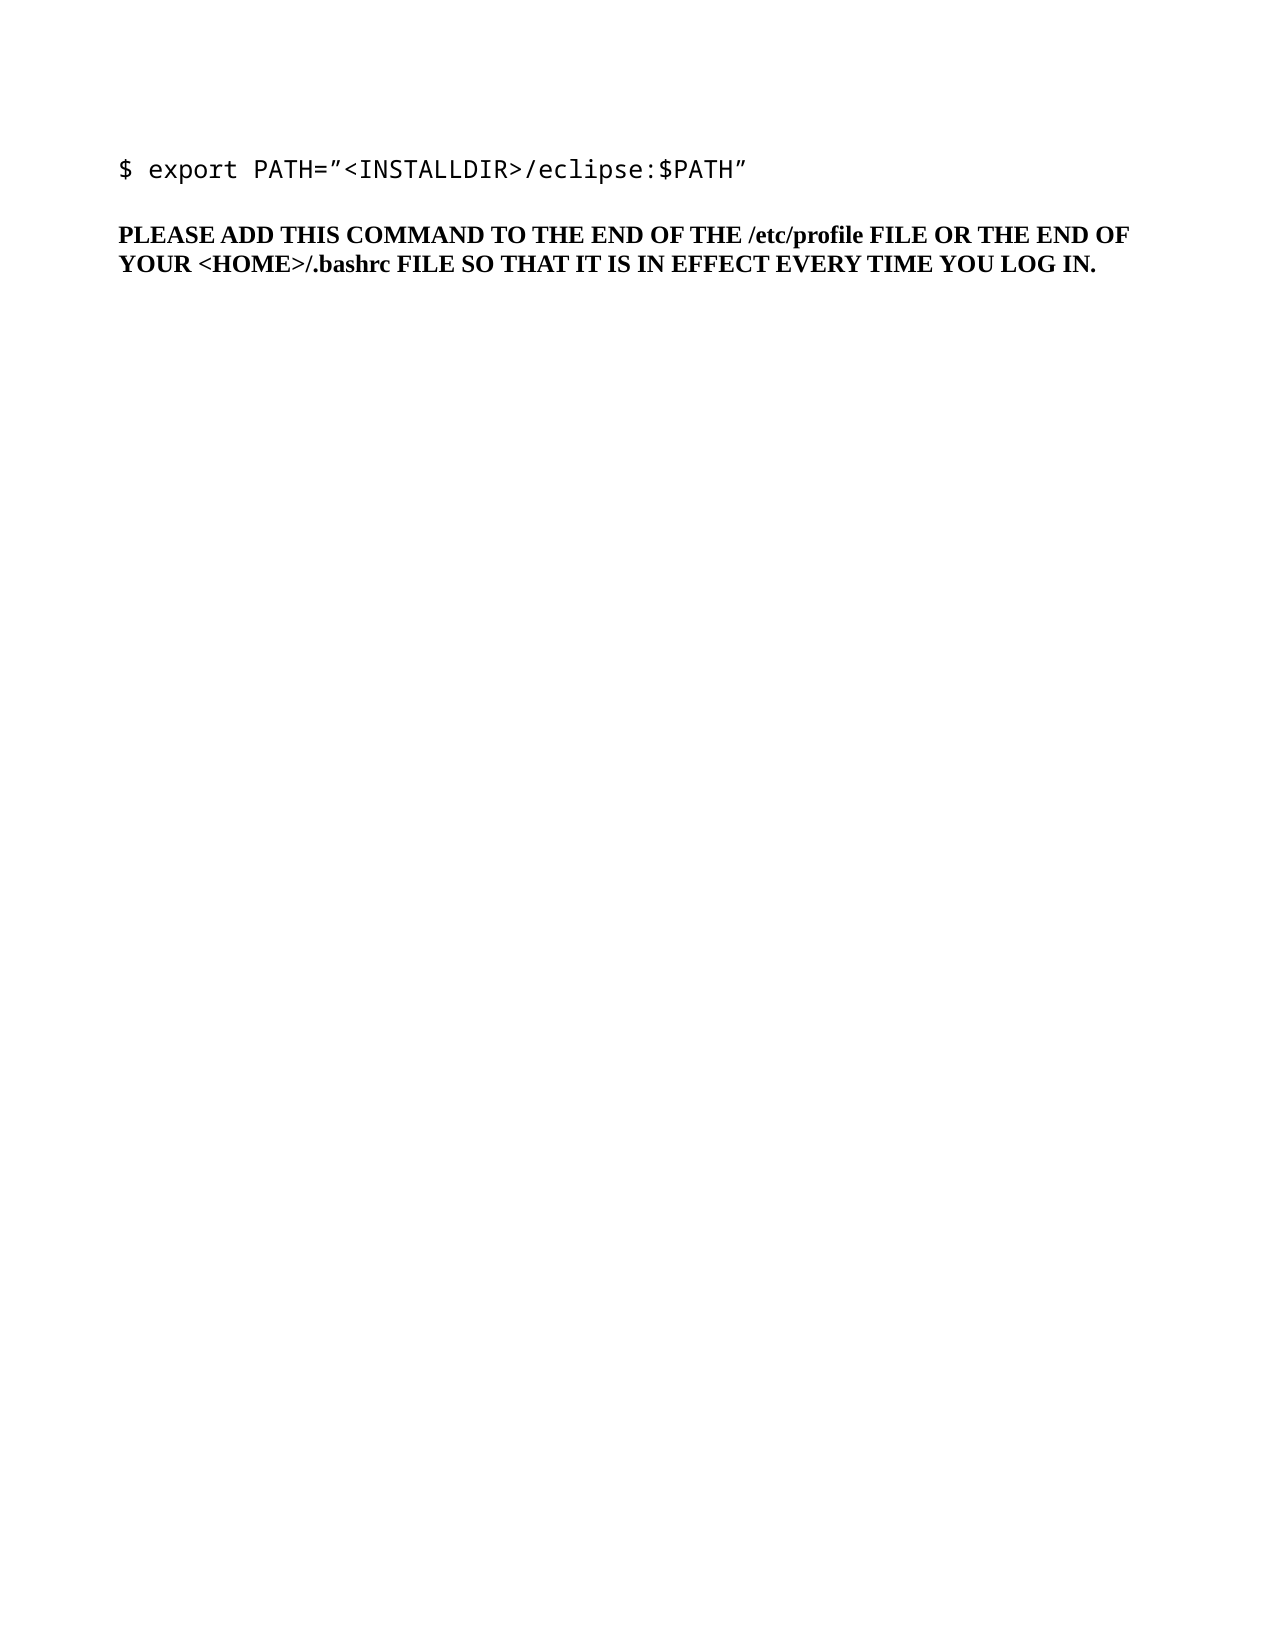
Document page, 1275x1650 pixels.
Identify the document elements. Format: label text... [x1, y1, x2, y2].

text $ export PATH=”<INSTALLDIR>/eclipse:$PATH” [118, 152, 1157, 186]
text PLEASE ADD THIS COMMAND TO THE END OF THE /etc/profile FILE OR THE END OF YOUR <HOME>/.bashrc FILE SO THAT IT IS IN EFFECT EVERY TIME YOU LOG IN. [118, 220, 1157, 278]
